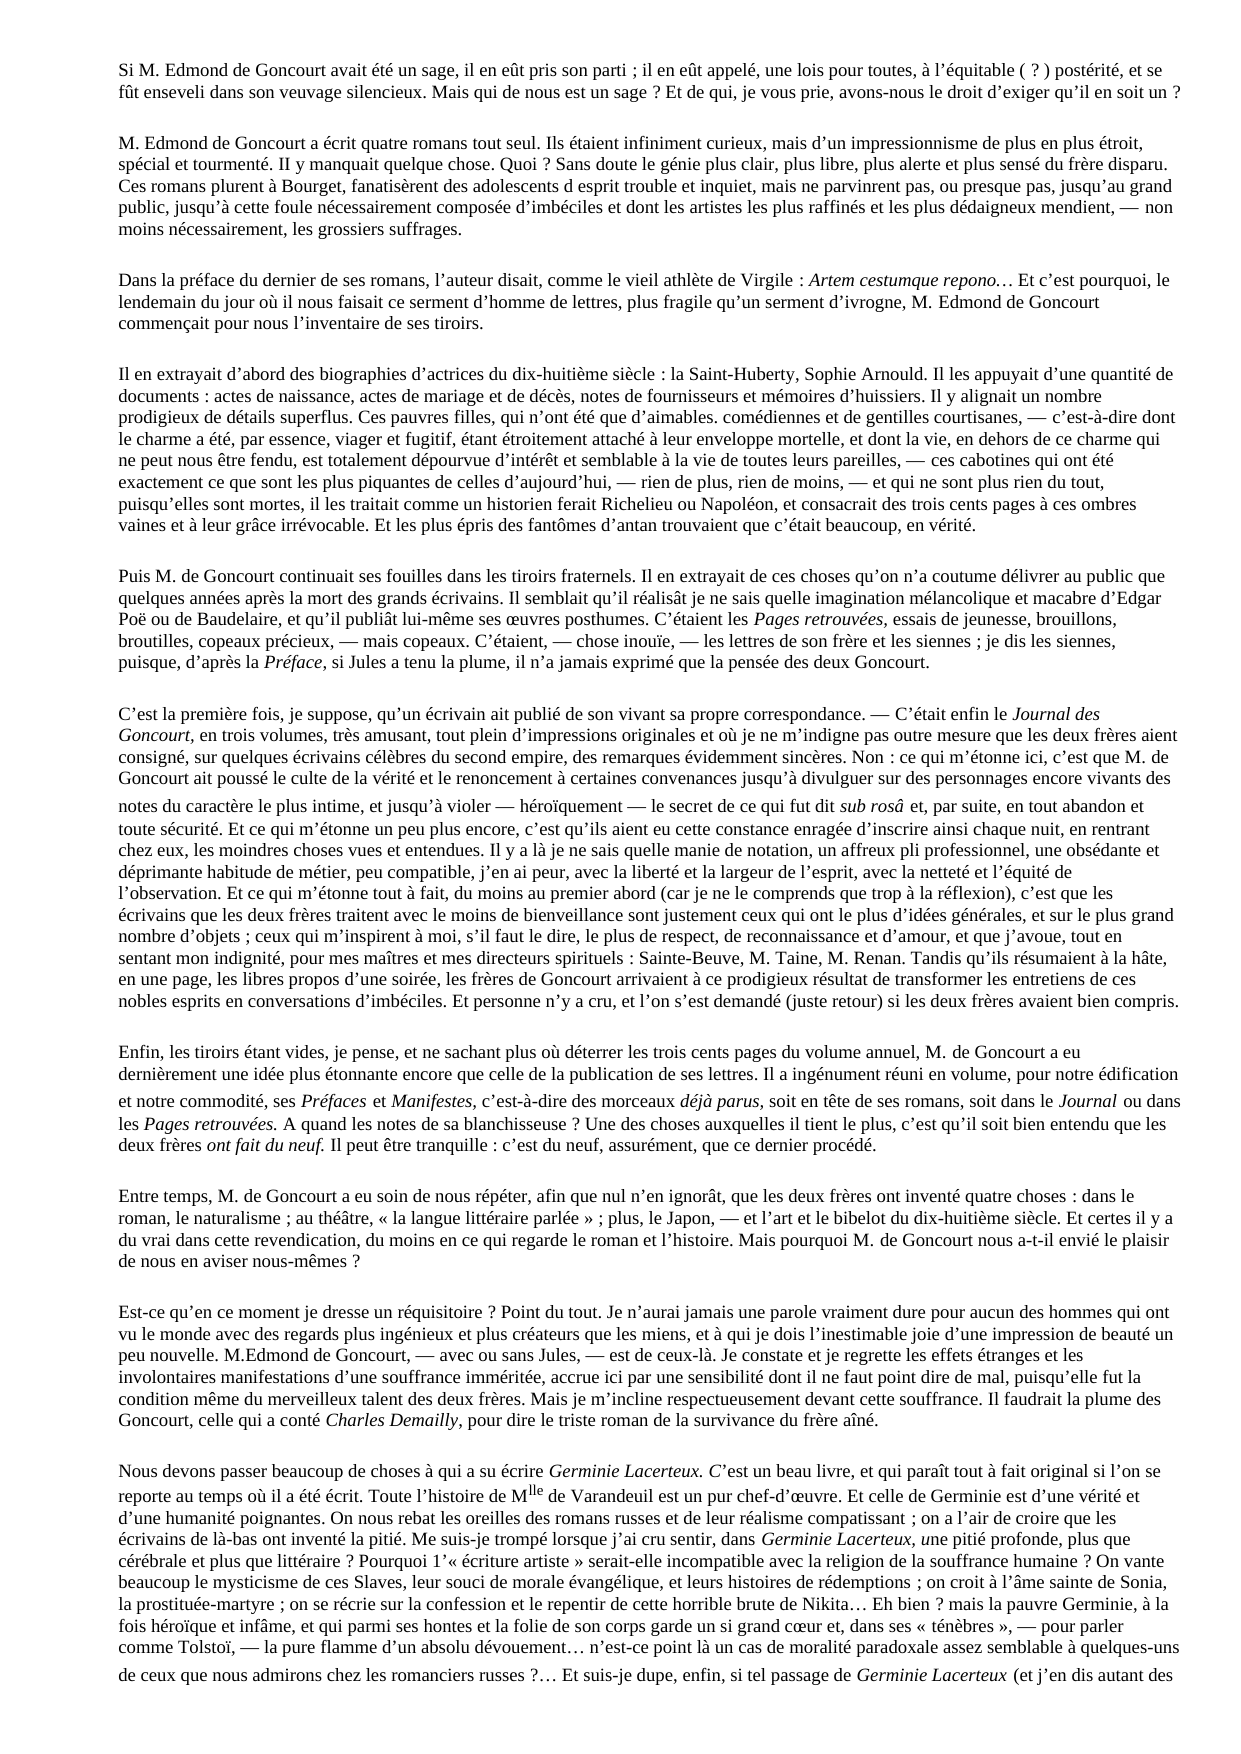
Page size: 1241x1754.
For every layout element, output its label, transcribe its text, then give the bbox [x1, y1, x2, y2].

text Est-ce qu’en ce moment je dresse un réquisitoire ? Point du tout. Je n’aurai jamais une parole vraiment dure pour aucun des hommes qui ont vu le monde avec des regards plus ingénieux et plus créateurs que les miens, et à qui je dois l’inestimable joie d’une impression de beauté un peu nouvelle. M.Edmond de Goncourt, — avec ou sans Jules, — est de ceux-là. Je constate et je regrette les effets étranges et les involontaires manifestations d’une souffrance imméritée, accrue ici par une sensibilité dont il ne faut point dire de mal, puisqu’elle fut la condition même du merveilleux talent des deux frères. Mais je m’incline respectueusement devant cette souffrance. Il faudrait la plume des Goncourt, celle qui a conté Charles Demailly, pour dire le triste roman de la survivance du frère aîné. [118, 1301, 1181, 1431]
text Nous devons passer beaucoup de choses à qui a su écrire Germinie Lacerteux. C’est un beau livre, et qui paraît tout à fait original si l’on se reporte au temps où il a été écrit. Toute l’histoire de Mlle de Varandeuil est un pur chef-d’œuvre. Et celle de Germinie est d’une vérité et d’une humanité poignantes. On nous rebat les oreilles des romans russes et de leur réalisme compatissant ; on a l’air de croire que les écrivains de là-bas ont inventé la pitié. Me suis-je trompé lorsque j’ai cru sentir, dans Germinie Lacerteux, une pitié profonde, plus que cérébrale et plus que littéraire ? Pourquoi 1’« écriture artiste » serait-elle incompatible avec la religion de la souffrance humaine ? On vante beaucoup le mysticisme de ces Slaves, leur souci de morale évangélique, et leurs histoires de rédemptions ; on croit à l’âme sainte de Sonia, la prostituée-martyre ; on se récrie sur la confession et le repentir de cette horrible brute de Nikita… Eh bien ? mais la pauvre Germinie, à la fois héroïque et infâme, et qui parmi ses hontes et la folie de son corps garde un si grand cœur et, dans ses « ténèbres », — pour parler comme Tolstoï, — la pure flamme d’un absolu dévouement… n’est-ce point là un cas de moralité paradoxale assez semblable à quelques-uns de ceux que nous admirons chez les romanciers russes ?… Et suis-je dupe, enfin, si tel passage de Germinie Lacerteux (et j’en dis autant des [118, 1460, 1181, 1686]
text C’est la première fois, je suppose, qu’un écrivain ait publié de son vivant sa propre correspondance. — C’était enfin le Journal des Goncourt, en trois volumes, très amusant, tout plein d’impressions originales et où je ne m’indigne pas outre mesure que les deux frères aient consigné, sur quelques écrivains célèbres du second empire, des remarques évidemment sincères. Non : ce qui m’étonne ici, c’est que M. de Goncourt ait poussé le culte de la vérité et le renoncement à certaines convenances jusqu’à divulguer sur des personnages encore vivants des notes du caractère le plus intime, et jusqu’à violer — héroïquement — le secret de ce qui fut dit sub rosâ et, par suite, en tout abandon et toute sécurité. Et ce qui m’étonne un peu plus encore, c’est qu’ils aient eu cette constance enragée d’inscrire ainsi chaque nuit, en rentrant chez eux, les moindres choses vues et entendues. Il y a là je ne sais quelle manie de notation, un affreux pli professionnel, une obsédante et déprimante habitude de métier, peu compatible, j’en ai peur, avec la liberté et la largeur de l’esprit, avec la netteté et l’équité de l’observation. Et ce qui m’étonne tout à fait, du moins au premier abord (car je ne le comprends que trop à la réflexion), c’est que les écrivains que les deux frères traitent avec le moins de bienveillance sont justement ceux qui ont le plus d’idées générales, et sur le plus grand nombre d’objets ; ceux qui m’inspirent à moi, s’il faut le dire, le plus de respect, de reconnaissance et d’amour, et que j’avoue, tout en sentant mon indignité, pour mes maîtres et mes directeurs spirituels : Sainte-Beuve, M. Taine, M. Renan. Tandis qu’ils résumaient à la hâte, en une page, les libres propos d’une soirée, les frères de Goncourt arrivaient à ce prodigieux résultat de transformer les entretiens de ces nobles esprits en conversations d’imbéciles. Et personne n’y a cru, et l’on s’est demandé (juste retour) si les deux frères avaient bien compris. [118, 702, 1181, 1011]
text Puis M. de Goncourt continuait ses fouilles dans les tiroirs fraternels. Il en extrayait de ces choses qu’on n’a coutume délivrer au public que quelques années après la mort des grands écrivains. Il semblait qu’il réalisât je ne sais quelle imagination mélancolique et macabre d’Edgar Poë ou de Baudelaire, et qu’il publiât lui-même ses œuvres posthumes. C’étaient les Pages retrouvées, essais de jeunesse, brouillons, broutilles, copeaux précieux, — mais copeaux. C’étaient, — chose inouïe, — les lettres de son frère et les siennes ; je dis les siennes, puisque, d’après la Préface, si Jules a tenu la plume, il n’a jamais exprimé que la pensée des deux Goncourt. [118, 565, 1181, 673]
text Si M. Edmond de Goncourt avait été un sage, il en eût pris son parti ; il en eût appelé, une lois pour toutes, à l’équitable ( ? ) postérité, et se fût enseveli dans son veuvage silencieux. Mais qui de nous est un sage ? Et de qui, je vous prie, avons-nous le droit d’exiger qu’il en soit un ? [118, 59, 1181, 102]
text Dans la préface du dernier de ses romans, l’auteur disait, comme le vieil athlète de Virgile : Artem cestumque repono… Et c’est pourquoi, le lendemain du jour où il nous faisait ce serment d’homme de lettres, plus fragile qu’un serment d’ivrogne, M. Edmond de Goncourt commençait pour nous l’inventaire de ses tiroirs. [118, 269, 1181, 334]
text Entre temps, M. de Goncourt a eu soin de nous répéter, afin que nul n’en ignorât, que les deux frères ont inventé quatre choses : dans le roman, le naturalisme ; au théâtre, « la langue littéraire parlée » ; plus, le Japon, — et l’art et le bibelot du dix-huitième siècle. Et certes il y a du vrai dans cette revendication, du moins en ce qui regarde le roman et l’histoire. Mais pourquoi M. de Goncourt nous a-t-il envié le plaisir de nous en aviser nous-mêmes ? [118, 1185, 1181, 1272]
text M. Edmond de Goncourt a écrit quatre romans tout seul. Ils étaient infiniment curieux, mais d’un impressionnisme de plus en plus étroit, spécial et tourmenté. II y manquait quelque chose. Quoi ? Sans doute le génie plus clair, plus libre, plus alerte et plus sensé du frère disparu. Ces romans plurent à Bourget, fanatisèrent des adolescents d esprit trouble et inquiet, mais ne parvinrent pas, ou presque pas, jusqu’au grand public, jusqu’à cette foule nécessairement composée d’imbéciles et dont les artistes les plus raffinés et les plus dédaigneux mendient, — non moins nécessairement, les grossiers suffrages. [118, 132, 1181, 239]
text Il en extrayait d’abord des biographies d’actrices du dix-huitième siècle : la Saint-Huberty, Sophie Arnould. Il les appuyait d’une quantité de documents : actes de naissance, actes de mariage et de décès, notes de fournisseurs et mémoires d’huissiers. Il y alignait un nombre prodigieux de détails superflus. Ces pauvres filles, qui n’ont été que d’aimables. comédiennes et de gentilles courtisanes, — c’est-à-dire dont le charme a été, par essence, viager et fugitif, étant étroitement attaché à leur enveloppe mortelle, et dont la vie, en dehors de ce charme qui ne peut nous être fendu, est totalement dépourvue d’intérêt et semblable à la vie de toutes leurs pareilles, — ces cabotines qui ont été exactement ce que sont les plus piquantes de celles d’aujourd’hui, — rien de plus, rien de moins, — et qui ne sont plus rien du tout, puisqu’elles sont mortes, il les traitait comme un historien ferait Richelieu ou Napoléon, et consacrait des trois cents pages à ces ombres vaines et à leur grâce irrévocable. Et les plus épris des fantômes d’antan trouvaient que c’était beaucoup, en vérité. [118, 363, 1181, 536]
text Enfin, les tiroirs étant vides, je pense, et ne sachant plus où déterrer les trois cents pages du volume annuel, M. de Goncourt a eu dernièrement une idée plus étonnante encore que celle de la publication de ses lettres. Il a ingénument réuni en volume, pour notre édification et notre commodité, ses Préfaces et Manifestes, c’est-à-dire des morceaux déjà parus, soit en tête de ses romans, soit dans le Journal ou dans les Pages retrouvées. A quand les notes de sa blanchisseuse ? Une des choses auxquelles il tient le plus, c’est qu’il soit bien entendu que les deux frères ont fait du neuf. Il peut être tranquille : c’est du neuf, assurément, que ce dernier procédé. [118, 1041, 1181, 1156]
